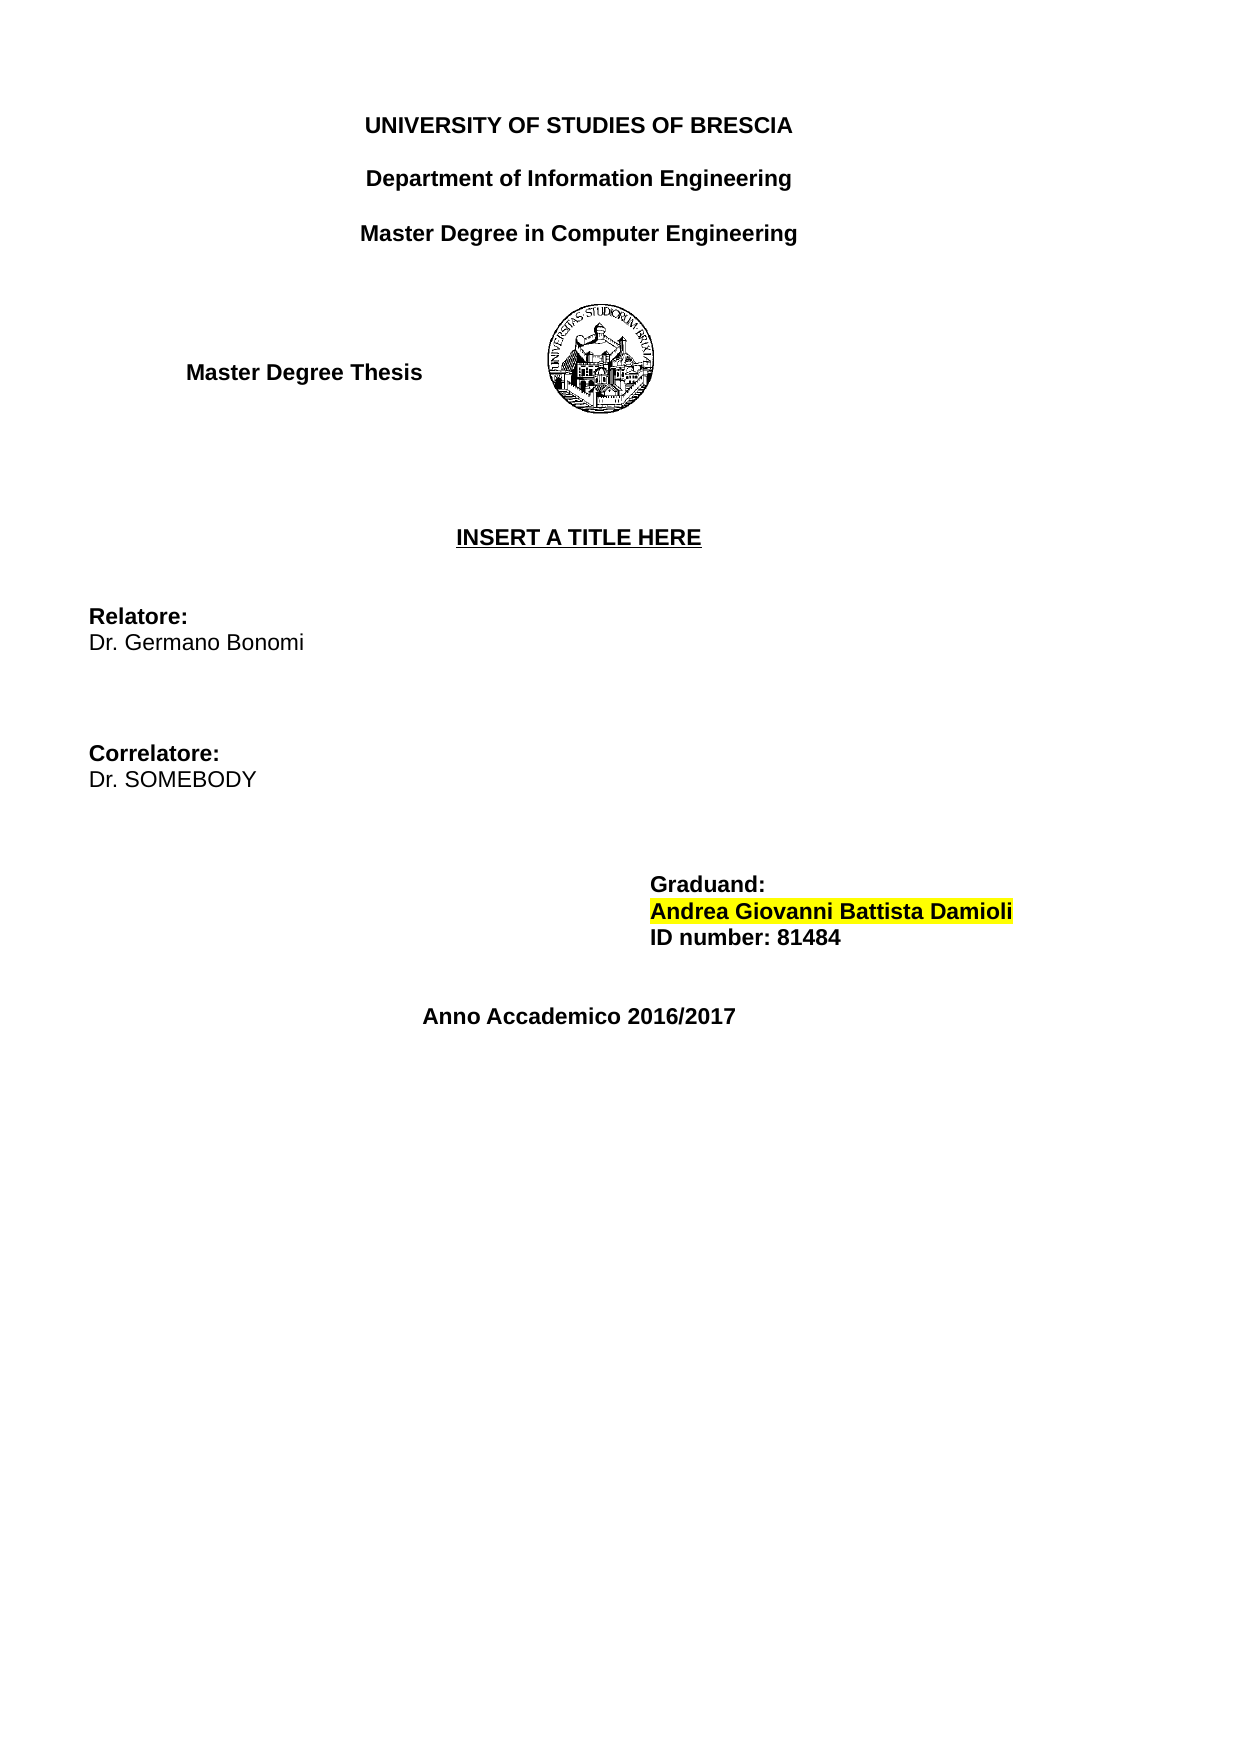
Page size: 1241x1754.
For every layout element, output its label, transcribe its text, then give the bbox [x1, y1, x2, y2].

subtitle Correlatore: [89, 739, 1069, 766]
text Dr. SOMEBODY [89, 766, 1069, 792]
text [663, 358, 1069, 411]
text Anno Accademico 2016/2017 [89, 1003, 1069, 1029]
text Andrea Giovanni Battista Damioli [89, 898, 1069, 924]
text INSERT A TITLE HERE [89, 524, 1069, 550]
text Master Degree in Computer Engineering [89, 219, 1069, 275]
text Dr. Germano Bonomi [89, 629, 1069, 656]
text Relatore: [89, 603, 1069, 629]
picture [538, 290, 663, 424]
text Graduand: [89, 871, 1069, 898]
text Master Degree Thesis [89, 358, 538, 411]
text ID number: 81484 [89, 924, 1069, 950]
subtitle UNIVERSITY OF STUDIES OF BRESCIA Department of Information Engineering [89, 112, 1069, 191]
